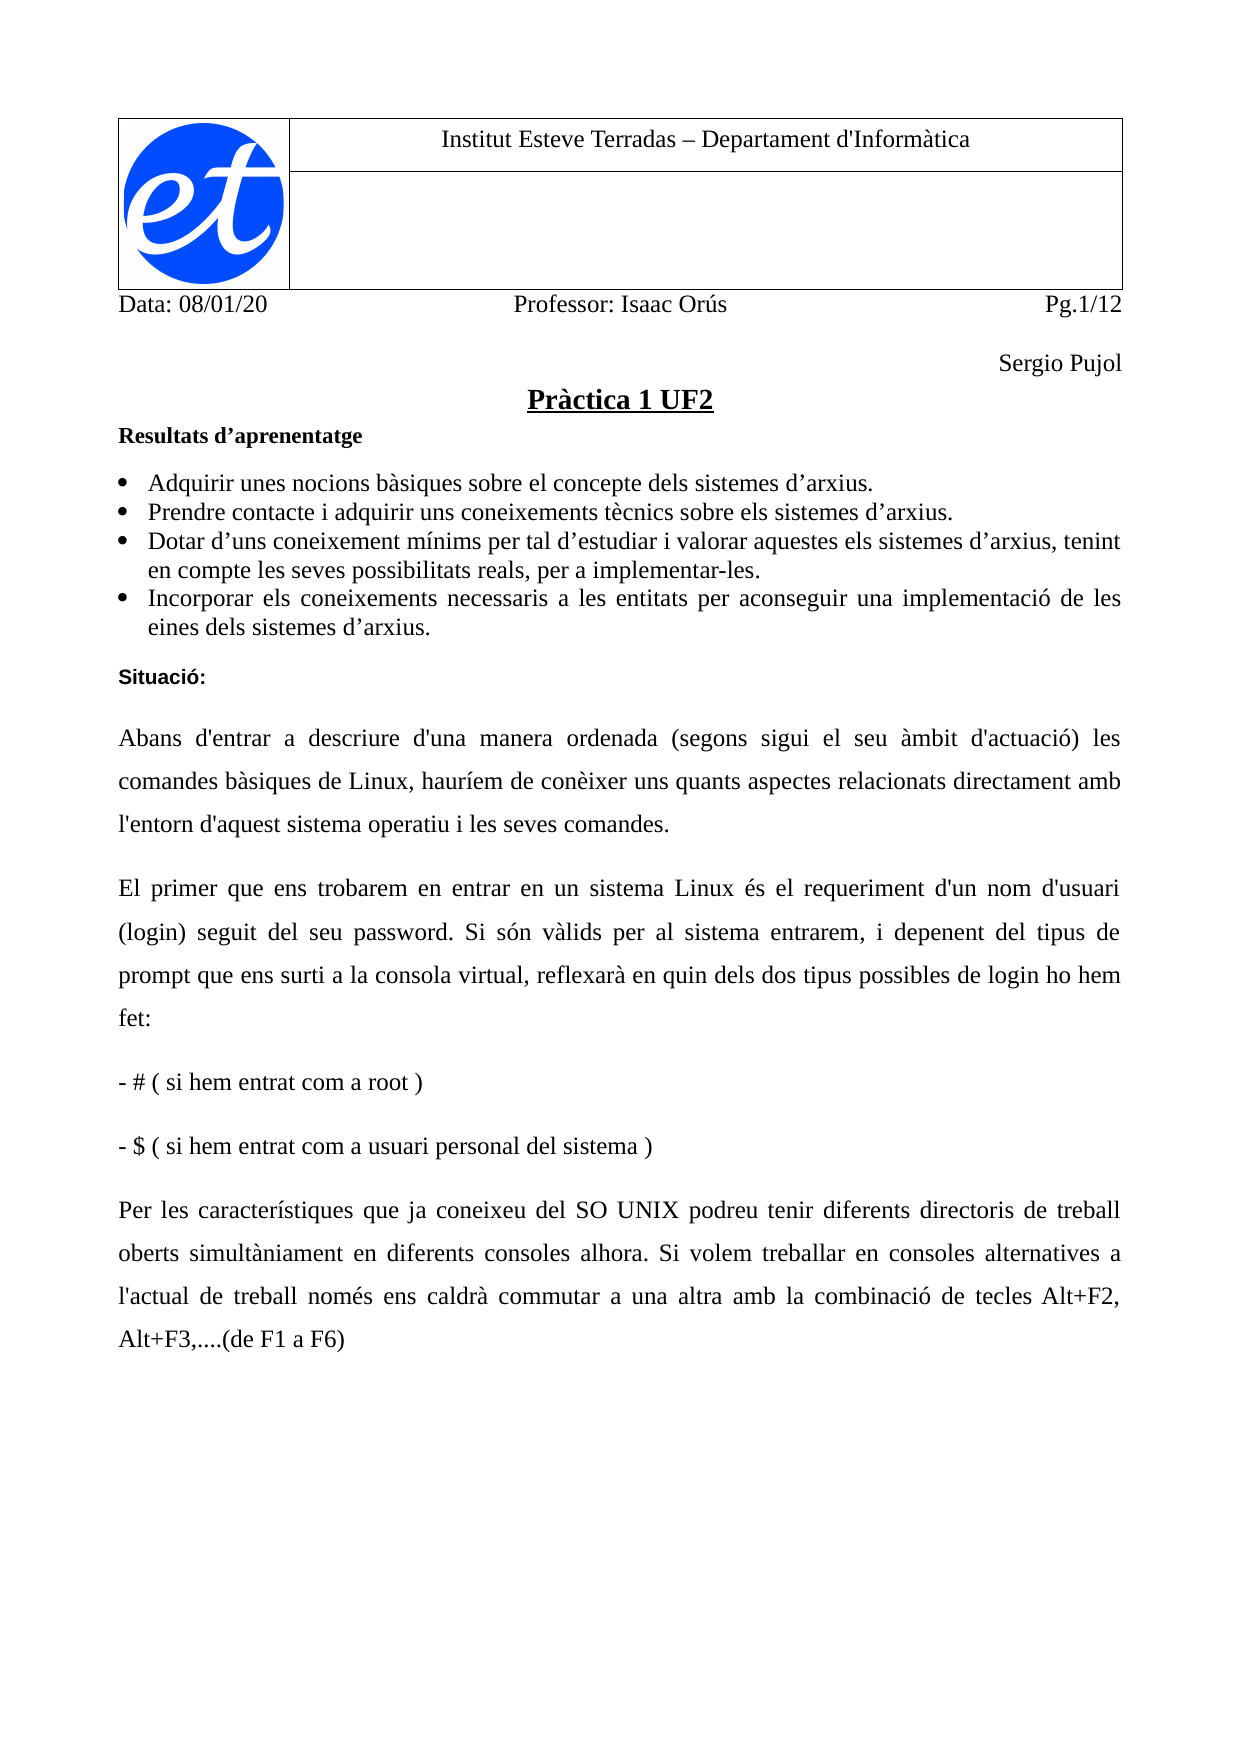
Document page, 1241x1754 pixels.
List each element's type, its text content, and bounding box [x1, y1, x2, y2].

text - # ( si hem entrat com a root ) [118, 1067, 1122, 1096]
text El primer que ens trobarem en entrar en un sistema Linux és el requeriment d'un nom d'usuari (login) seguit del seu password. Si són vàlids per al sistema entrarem, i depenent del tipus de prompt que ens surti a la consola virtual, reflexarà en quin dels dos tipus possibles de login ho hem fet: [118, 873, 1122, 1032]
text - $ ( si hem entrat com a usuari personal del sistema ) [118, 1131, 1122, 1159]
list Prendre contacte i adquirir uns coneixements tècnics sobre els sistemes d’arxius. [118, 497, 1122, 526]
text Pràctica 1 UF2 [118, 382, 1122, 416]
text Sergio Pujol [118, 348, 1122, 376]
text Per les característiques que ja coneixeu del SO UNIX podreu tenir diferents directoris de treball oberts simultàniament en diferents consoles alhora. Si volem treballar en consoles alternatives a l'actual de treball només ens caldrà commutar a una altra amb la combinació de tecles Alt+F2, Alt+F3,....(de F1 a F6) [118, 1195, 1122, 1353]
list Incorporar els coneixements necessaris a les entitats per aconseguir una implementació de les eines dels sistemes d’arxius. [118, 583, 1122, 641]
list Dotar d’uns coneixement mínims per tal d’estudiar i valorar aquestes els sistemes d’arxius, tenint en compte les seves possibilitats reals, per a implementar-les. [118, 526, 1122, 583]
text Situació: [118, 665, 1122, 689]
text Abans d'entrar a descriure d'una manera ordenada (segons sigui el seu àmbit d'actuació) les comandes bàsiques de Linux, hauríem de conèixer uns quants aspectes relacionats directament amb l'entorn d'aquest sistema operatiu i les seves comandes. [118, 723, 1122, 838]
text Resultats d’aprenentatge [118, 422, 1122, 449]
list Adquirir unes nocions bàsiques sobre el concepte dels sistemes d’arxius. [118, 468, 1122, 497]
picture [123, 123, 284, 284]
